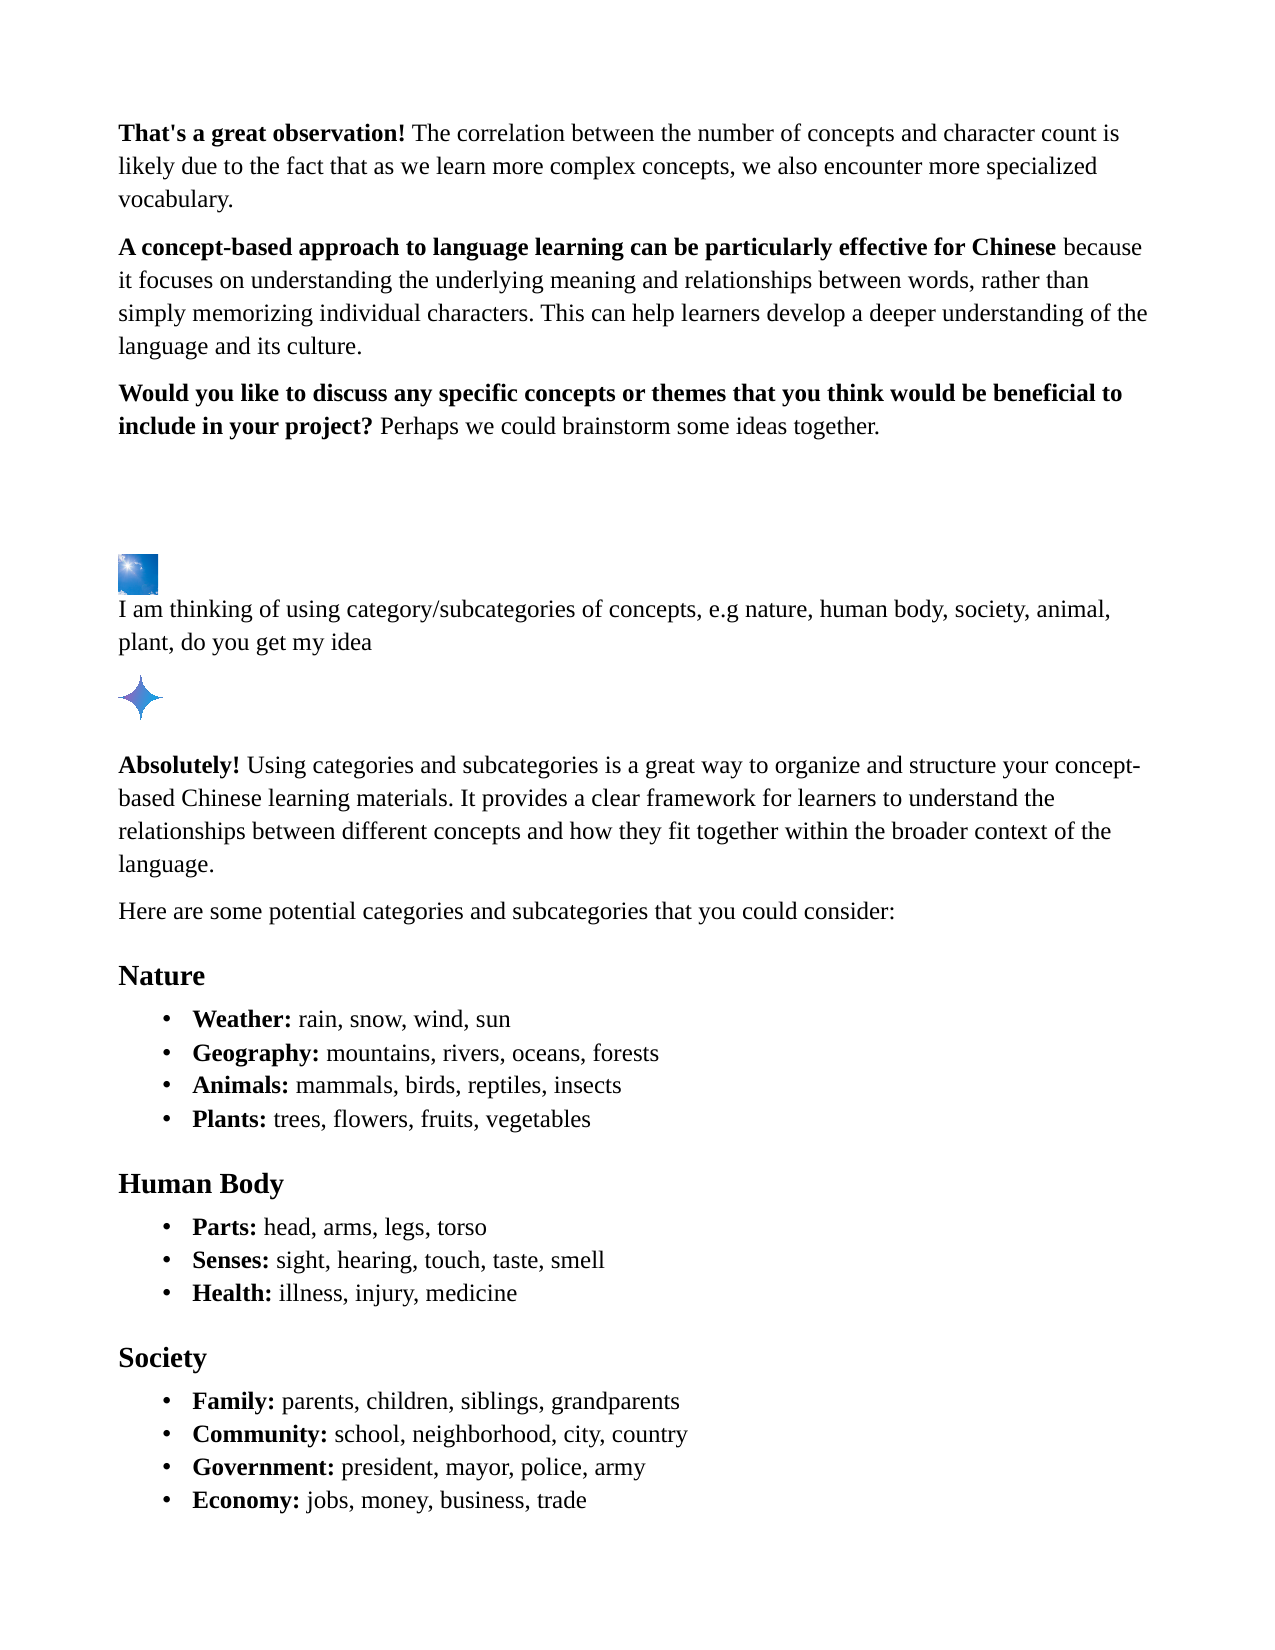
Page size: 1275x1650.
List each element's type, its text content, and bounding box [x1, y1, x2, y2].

list Animals: mammals, birds, reptiles, insects [162, 1071, 1157, 1099]
text That's a great observation! The correlation between the number of concepts and character count is likely due to the fact that as we learn more complex concepts, we also encounter more specialized vocabulary. [118, 118, 1157, 213]
list Plants: trees, flowers, fruits, vegetables [162, 1104, 1157, 1132]
picture [118, 554, 159, 595]
text Absolutely! Using categories and subcategories is a great way to organize and structure your concept-based Chinese learning materials. It provides a clear framework for learners to understand the relationships between different concepts and how they fit together within the broader context of the language. [118, 750, 1157, 877]
text Here are some potential categories and subcategories that you could consider: [118, 896, 1157, 925]
list Geography: mountains, rivers, oceans, forests [162, 1038, 1157, 1066]
list Senses: sight, hearing, touch, taste, smell [162, 1245, 1157, 1274]
text I am thinking of using category/subcategories of concepts, e.g nature, human body, society, animal, plant, do you get my idea [118, 594, 1157, 656]
subtitle Nature [118, 958, 1157, 992]
text Would you like to discuss any specific concepts or themes that you think would be beneficial to include in your project? Perhaps we could brainstorm some ideas together. [118, 378, 1157, 440]
list Weather: rain, snow, wind, sun [162, 1004, 1157, 1033]
list Government: president, mayor, police, army [162, 1452, 1157, 1481]
text A concept-based approach to language learning can be particularly effective for Chinese because it focuses on understanding the underlying meaning and relationships between words, rather than simply memorizing individual characters. This can help learners develop a deeper understanding of the language and its culture. [118, 232, 1157, 359]
list Economy: jobs, money, business, trade [162, 1485, 1157, 1514]
subtitle Society [118, 1340, 1157, 1374]
subtitle Human Body [118, 1166, 1157, 1199]
list Parts: head, arms, legs, torso [162, 1212, 1157, 1241]
list Health: illness, injury, medicine [162, 1278, 1157, 1307]
list Community: school, neighborhood, city, country [162, 1419, 1157, 1448]
list Family: parents, children, siblings, grandparents [162, 1386, 1157, 1415]
